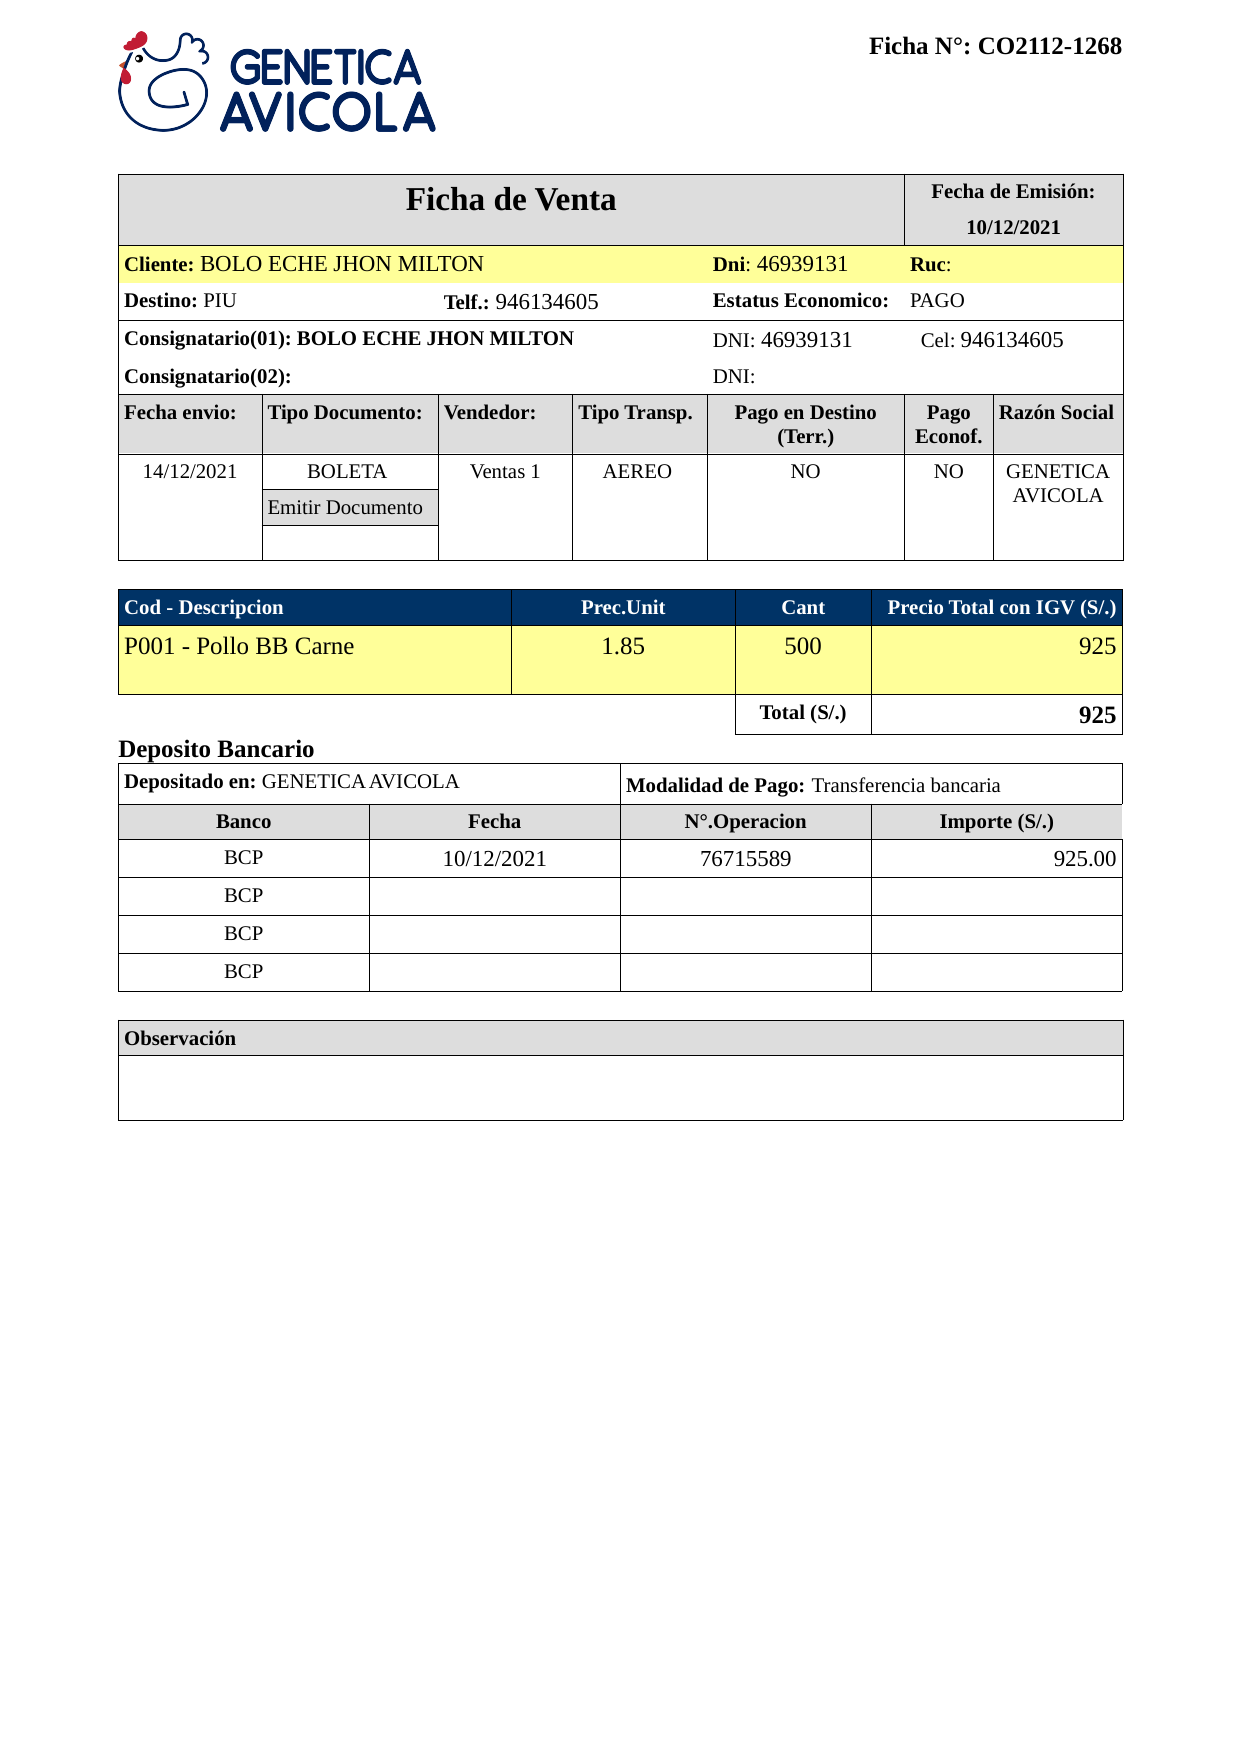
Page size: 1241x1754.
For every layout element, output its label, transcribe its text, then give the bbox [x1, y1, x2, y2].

table_cell PAGO [904, 283, 1123, 320]
table_header Cant [736, 590, 871, 625]
table_cell Total (S/.) [736, 695, 871, 734]
table_cell Consignatario(01): BOLO ECHE JHON MILTON [119, 321, 707, 358]
table_cell NO [905, 455, 993, 560]
table_cell 10/12/2021 [905, 209, 1123, 245]
table_cell Consignatario(02): [119, 358, 707, 394]
table_header Cod - Descripcion [119, 590, 511, 625]
table_cell [621, 878, 871, 915]
table_cell Ruc: [904, 246, 1123, 283]
table_cell [621, 916, 871, 953]
table_cell [370, 954, 620, 991]
table_cell Pago en Destino (Terr.) [708, 395, 904, 453]
table_cell BCP [119, 916, 369, 953]
table_cell 76715589 [621, 840, 871, 877]
table_cell BCP [119, 840, 369, 877]
table_header Precio Total con IGV (S/.) [872, 590, 1122, 625]
table_cell BCP [119, 954, 369, 991]
table_cell [263, 526, 438, 560]
table_cell BCP [119, 878, 369, 915]
table_cell [621, 954, 871, 991]
table_cell Pago Econof. [905, 395, 993, 453]
text Deposito Bancario [118, 734, 1122, 763]
table_cell [370, 878, 620, 915]
table_cell DNI: 46939131 [707, 321, 915, 358]
table_cell Emitir Documento [263, 490, 438, 525]
table_header Depositado en: GENETICA AVICOLA [119, 764, 620, 803]
table_cell [872, 916, 1122, 953]
table_cell 10/12/2021 [370, 840, 620, 877]
table_cell Cel: 946134605 [915, 321, 1123, 358]
table_cell 1.85 [512, 626, 735, 694]
table_cell Fecha [370, 805, 620, 839]
table_cell Banco [119, 805, 369, 839]
table_cell Razón Social [994, 395, 1123, 453]
table_header Ficha de Venta [119, 175, 904, 245]
table_cell [511, 695, 735, 734]
table_cell 925.00 [872, 840, 1122, 877]
table_cell AEREO [573, 455, 707, 560]
table_cell [872, 954, 1122, 991]
table_cell 500 [736, 626, 871, 694]
table_cell Estatus Economico: [707, 283, 904, 320]
table_cell Cliente: BOLO ECHE JHON MILTON [119, 246, 707, 283]
table_header Fecha de Emisión: [905, 175, 1123, 209]
table_cell Tipo Transp. [573, 395, 707, 453]
table_header Prec.Unit [512, 590, 735, 625]
table_cell DNI: [707, 358, 1123, 394]
table_cell [872, 878, 1122, 915]
table_cell NO [708, 455, 904, 560]
table_cell [119, 1056, 1123, 1119]
table_cell Fecha envio: [119, 395, 262, 453]
picture [118, 31, 436, 132]
table_cell [118, 695, 511, 734]
table_cell Destino: PIU [119, 283, 438, 320]
table_cell Telf.: 946134605 [438, 283, 707, 320]
table_cell GENETICA AVICOLA [994, 455, 1123, 560]
table_cell Vendedor: [439, 395, 572, 453]
table_cell Dni: 46939131 [707, 246, 904, 283]
table_cell N°.Operacion [621, 805, 871, 839]
table_cell 14/12/2021 [119, 455, 262, 560]
table_header Observación [119, 1021, 1123, 1055]
table_cell [370, 916, 620, 953]
table_header Modalidad de Pago: Transferencia bancaria [621, 764, 1122, 803]
table_cell BOLETA [263, 455, 438, 489]
table_cell Tipo Documento: [263, 395, 438, 453]
table_cell 925 [872, 626, 1122, 694]
table_cell P001 - Pollo BB Carne [119, 626, 511, 694]
table_cell Ventas 1 [439, 455, 572, 560]
table_cell 925 [872, 695, 1122, 734]
table_cell Importe (S/.) [872, 805, 1122, 839]
